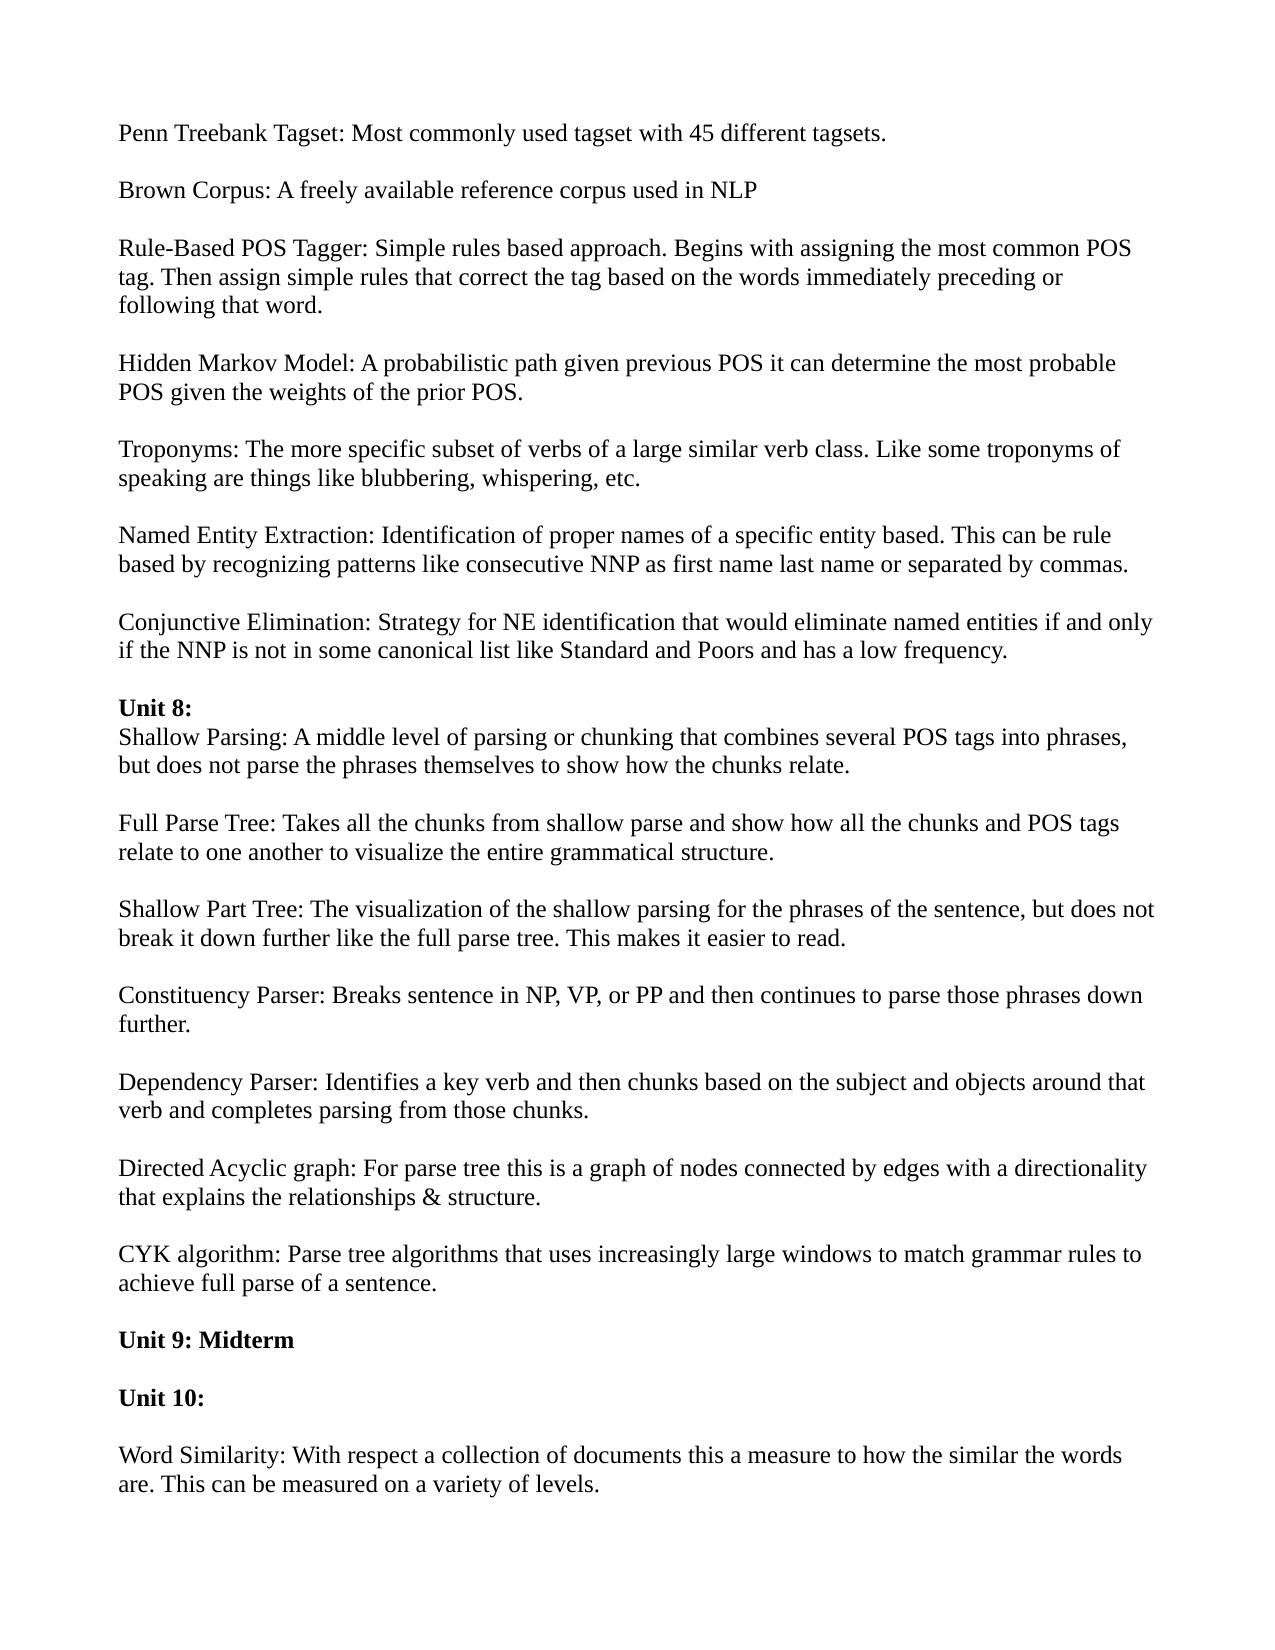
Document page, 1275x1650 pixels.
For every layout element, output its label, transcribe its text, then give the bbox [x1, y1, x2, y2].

text Conjunctive Elimination: Strategy for NE identification that would eliminate named entities if and only if the NNP is not in some canonical list like Standard and Poors and has a low frequency. [118, 607, 1157, 664]
text Penn Treebank Tagset: Most commonly used tagset with 45 different tagsets. [118, 118, 1157, 147]
text Word Similarity: With respect a collection of documents this a measure to how the similar the words are. This can be measured on a variety of levels. [118, 1441, 1157, 1498]
text Rule-Based POS Tagger: Simple rules based approach. Begins with assigning the most common POS tag. Then assign simple rules that correct the tag based on the words immediately preceding or following that word. [118, 233, 1157, 319]
text Shallow Part Tree: The visualization of the shallow parsing for the phrases of the sentence, but does not break it down further like the full parse tree. This makes it easier to read. [118, 894, 1157, 952]
text Constituency Parser: Breaks sentence in NP, VP, or PP and then continues to parse those phrases down further. [118, 981, 1157, 1038]
text Directed Acyclic graph: For parse tree this is a graph of nodes connected by edges with a directionality that explains the relationships & structure. [118, 1153, 1157, 1211]
text Full Parse Tree: Takes all the chunks from shallow parse and show how all the chunks and POS tags relate to one another to visualize the entire grammatical structure. [118, 808, 1157, 866]
text Troponyms: The more specific subset of verbs of a large similar verb class. Like some troponyms of speaking are things like blubbering, whispering, etc. [118, 434, 1157, 492]
text CYK algorithm: Parse tree algorithms that uses increasingly large windows to match grammar rules to achieve full parse of a sentence. [118, 1239, 1157, 1297]
text Unit 8: [118, 693, 1157, 722]
text Hidden Markov Model: A probabilistic path given previous POS it can determine the most probable POS given the weights of the prior POS. [118, 348, 1157, 406]
text Brown Corpus: A freely available reference corpus used in NLP [118, 176, 1157, 204]
text Unit 9: Midterm [118, 1326, 1157, 1354]
text Shallow Parsing: A middle level of parsing or chunking that combines several POS tags into phrases, but does not parse the phrases themselves to show how the chunks relate. [118, 722, 1157, 779]
text Dependency Parser: Identifies a key verb and then chunks based on the subject and objects around that verb and completes parsing from those chunks. [118, 1067, 1157, 1124]
text Named Entity Extraction: Identification of proper names of a specific entity based. This can be rule based by recognizing patterns like consecutive NNP as first name last name or separated by commas. [118, 521, 1157, 578]
text Unit 10: [118, 1383, 1157, 1412]
